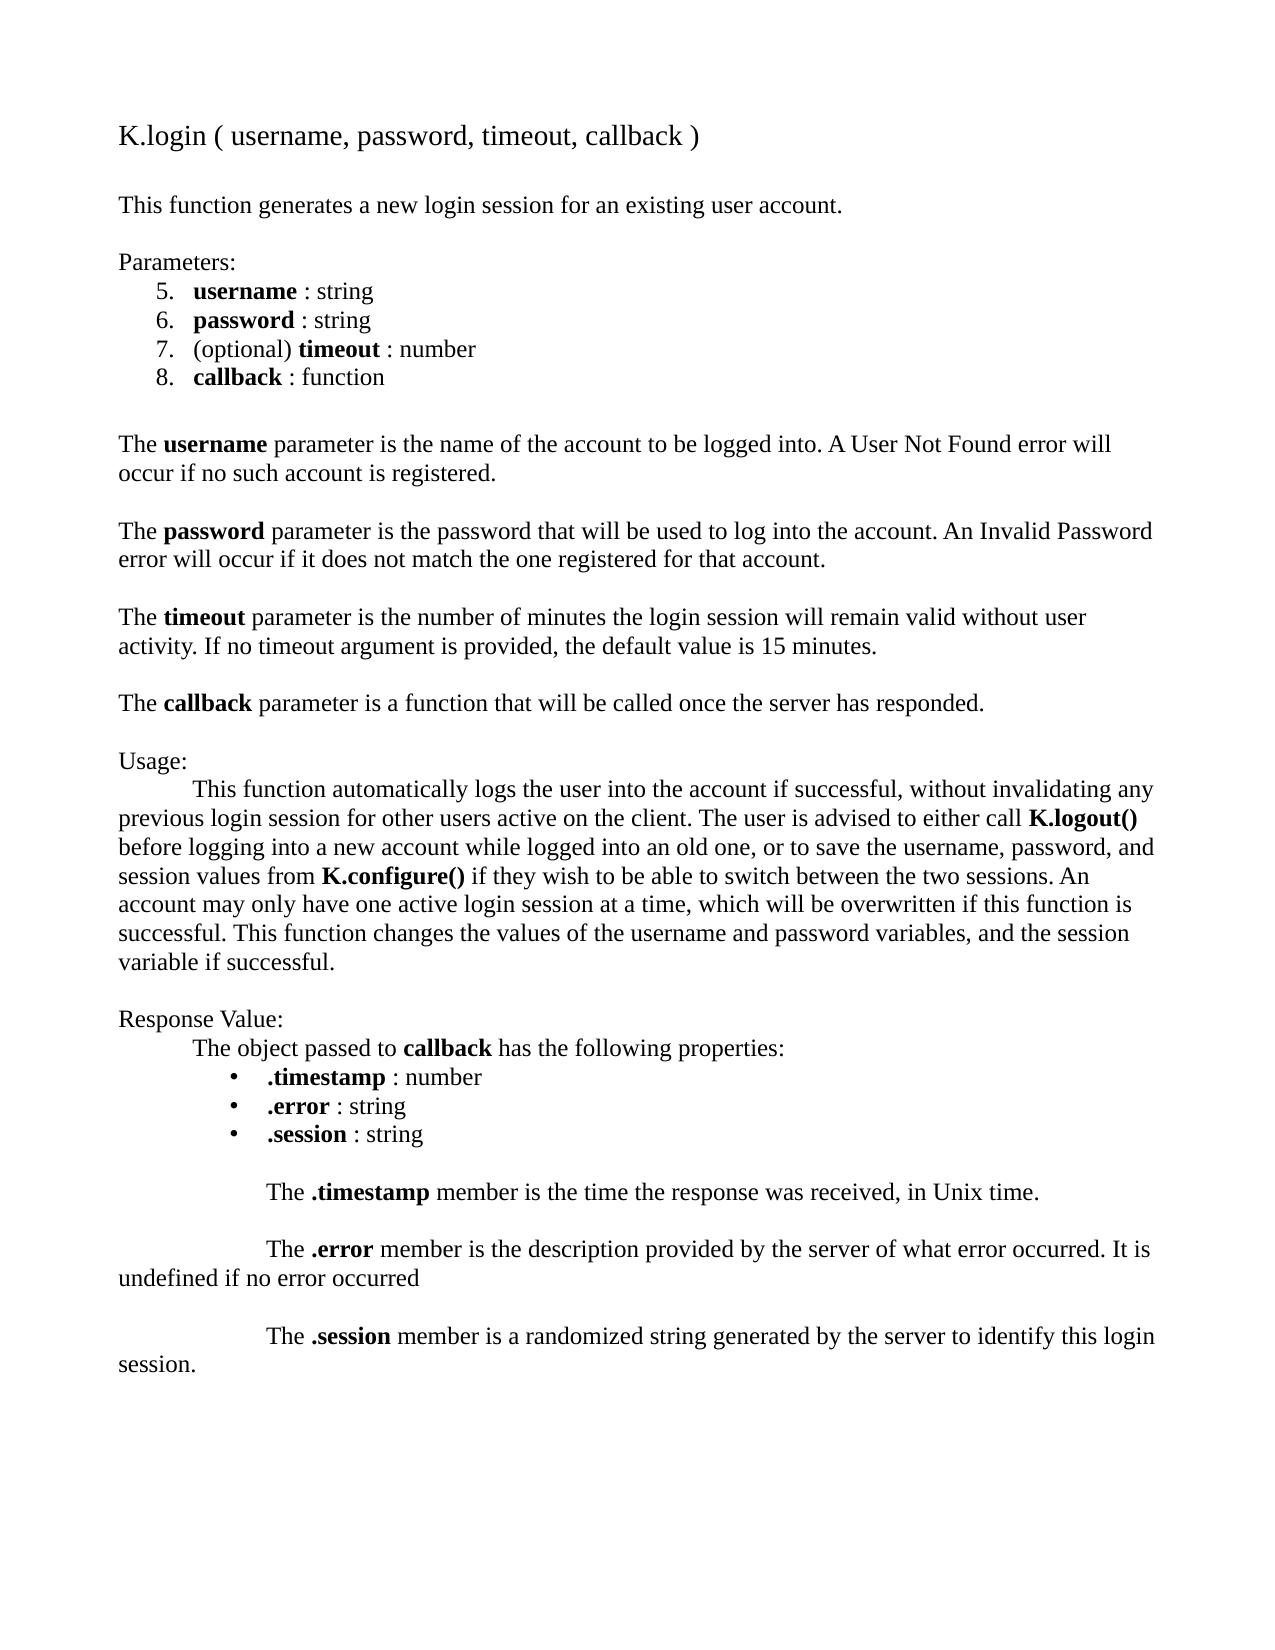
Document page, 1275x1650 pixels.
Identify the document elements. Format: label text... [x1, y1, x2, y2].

list .session : string [229, 1119, 1157, 1148]
text This function automatically logs the user into the account if successful, without invalidating any previous login session for other users active on the client. The user is advised to either call K.logout() before logging into a new account while logged into an old one, or to save the username, password, and session values from K.configure() if they wish to be able to switch between the two sessions. An account may only have one active login session at a time, which will be overwritten if this function is successful. This function changes the values of the username and password variables, and the session variable if successful. [118, 774, 1157, 976]
text Response Value: [118, 1004, 1157, 1033]
list callback : function [156, 362, 1157, 391]
list username : string [156, 276, 1157, 305]
list .timestamp : number [229, 1062, 1157, 1091]
text The username parameter is the name of the account to be logged into. A User Not Found error will occur if no such account is registered. [118, 429, 1157, 487]
list password : string [156, 305, 1157, 334]
list (optional) timeout : number [156, 334, 1157, 362]
text This function generates a new login session for an existing user account. [118, 190, 1157, 219]
text The .timestamp member is the time the response was received, in Unix time. [118, 1177, 1157, 1206]
text The object passed to callback has the following properties: [118, 1033, 1157, 1062]
text K.login ( username, password, timeout, callback ) [118, 118, 1157, 152]
text The .error member is the description provided by the server of what error occurred. It is undefined if no error occurred [118, 1234, 1157, 1292]
text Usage: [118, 746, 1157, 774]
text The timeout parameter is the number of minutes the login session will remain valid without user activity. If no timeout argument is provided, the default value is 15 minutes. [118, 602, 1157, 659]
text Parameters: [118, 247, 1157, 276]
text The password parameter is the password that will be used to log into the account. An Invalid Password error will occur if it does not match the one registered for that account. [118, 516, 1157, 573]
text The .session member is a randomized string generated by the server to identify this login session. [118, 1321, 1157, 1378]
text The callback parameter is a function that will be called once the server has responded. [118, 688, 1157, 717]
list .error : string [229, 1091, 1157, 1119]
